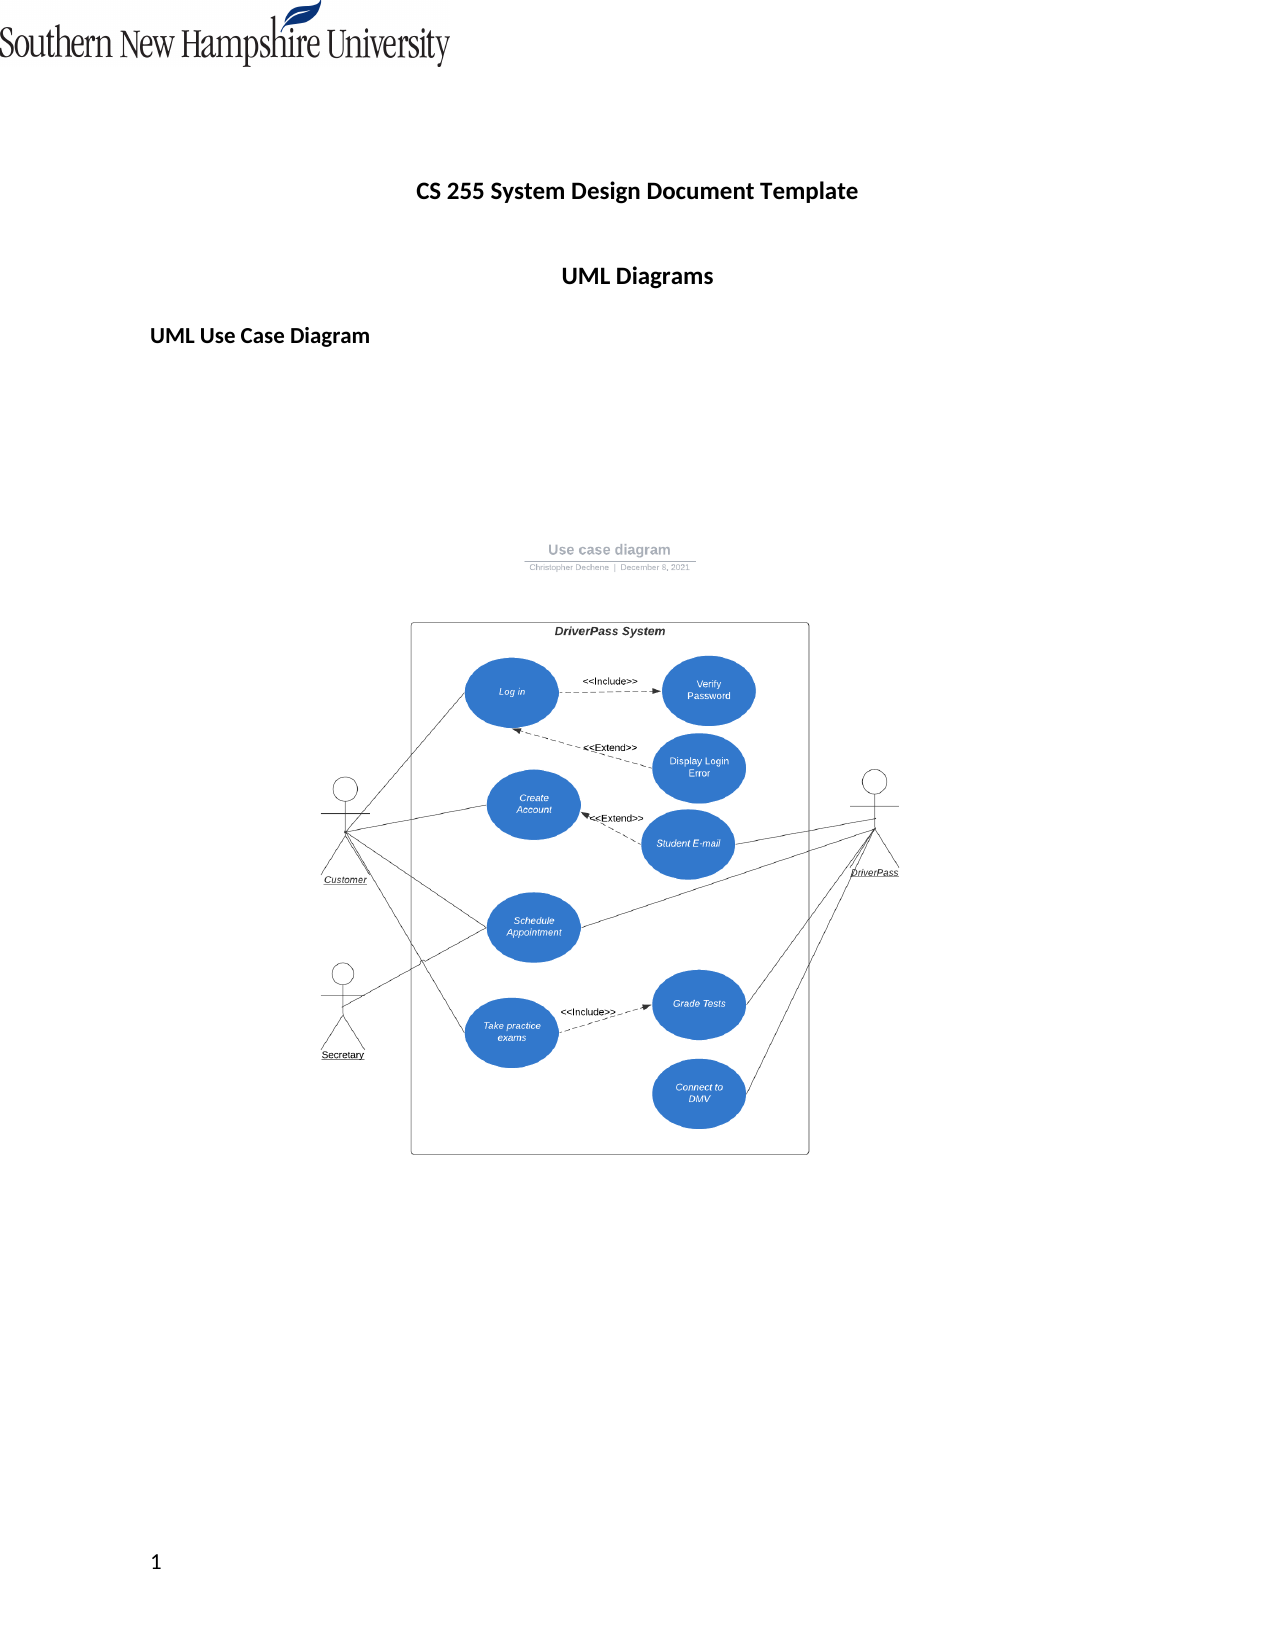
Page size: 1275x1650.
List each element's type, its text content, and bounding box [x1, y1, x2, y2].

subtitle UML Diagrams [150, 260, 1125, 291]
subtitle CS 255 System Design Document Template [150, 175, 1125, 206]
picture [233, 501, 982, 1471]
subtitle UML Use Case Diagram [150, 321, 1125, 349]
picture [0, 0, 450, 67]
